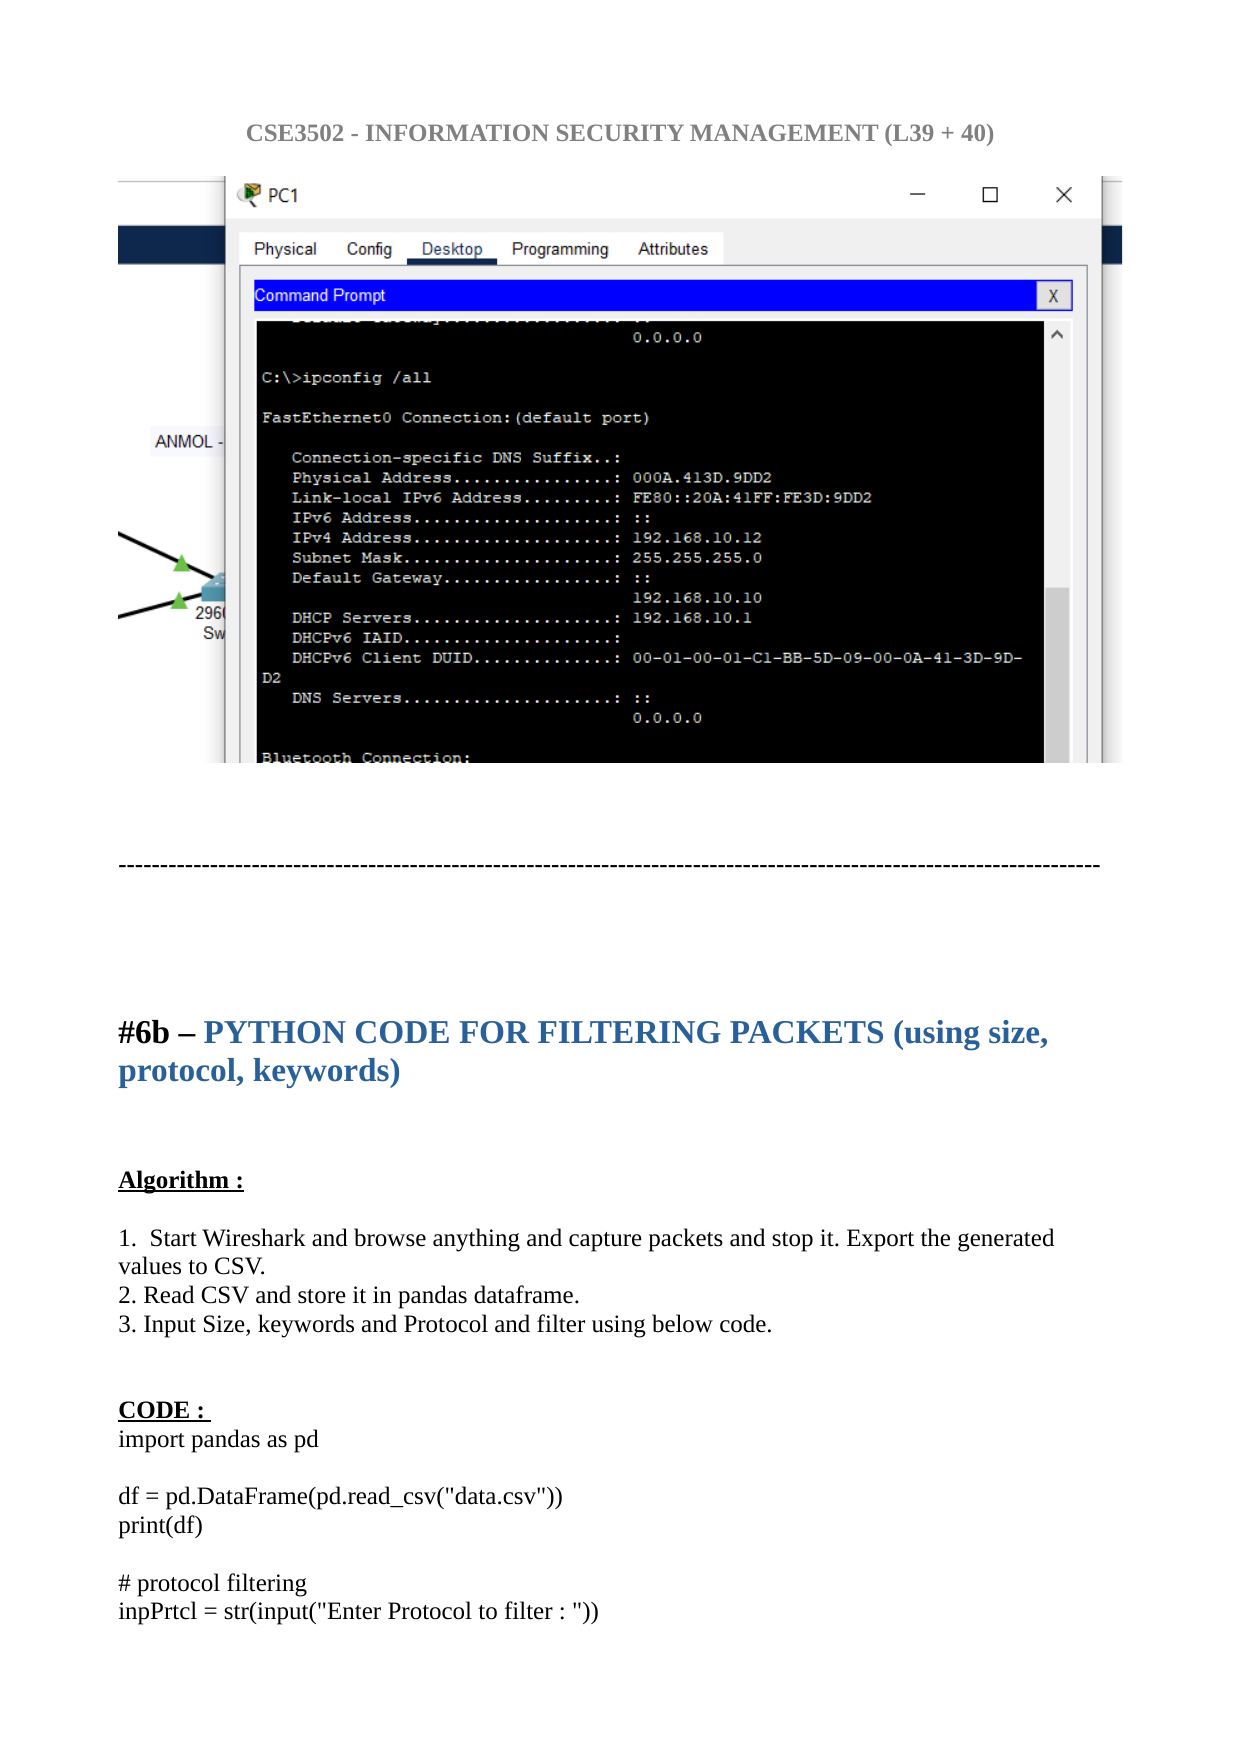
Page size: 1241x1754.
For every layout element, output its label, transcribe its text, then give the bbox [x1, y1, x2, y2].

text import pandas as pd [118, 1424, 1122, 1453]
text 1. Start Wireshark and browse anything and capture packets and stop it. Export the generated values to CSV. [118, 1223, 1122, 1280]
text CODE : [118, 1395, 1122, 1424]
picture [118, 176, 1123, 763]
text Algorithm : [118, 1165, 1122, 1194]
text print(df) [118, 1510, 1122, 1539]
text # protocol filtering [118, 1568, 1122, 1596]
text df = pd.DataFrame(pd.read_csv("data.csv")) [118, 1481, 1122, 1510]
text #6b – PYTHON CODE FOR FILTERING PACKETS (using size, protocol, keywords) [118, 1012, 1122, 1088]
text 2. Read CSV and store it in pandas dataframe. [118, 1280, 1122, 1309]
text ---------------------------------------------------------------------------------------------------------------------- [118, 849, 1122, 878]
text 3. Input Size, keywords and Protocol and filter using below code. [118, 1309, 1122, 1338]
text inpPrtcl = str(input("Enter Protocol to filter : ")) [118, 1596, 1122, 1625]
